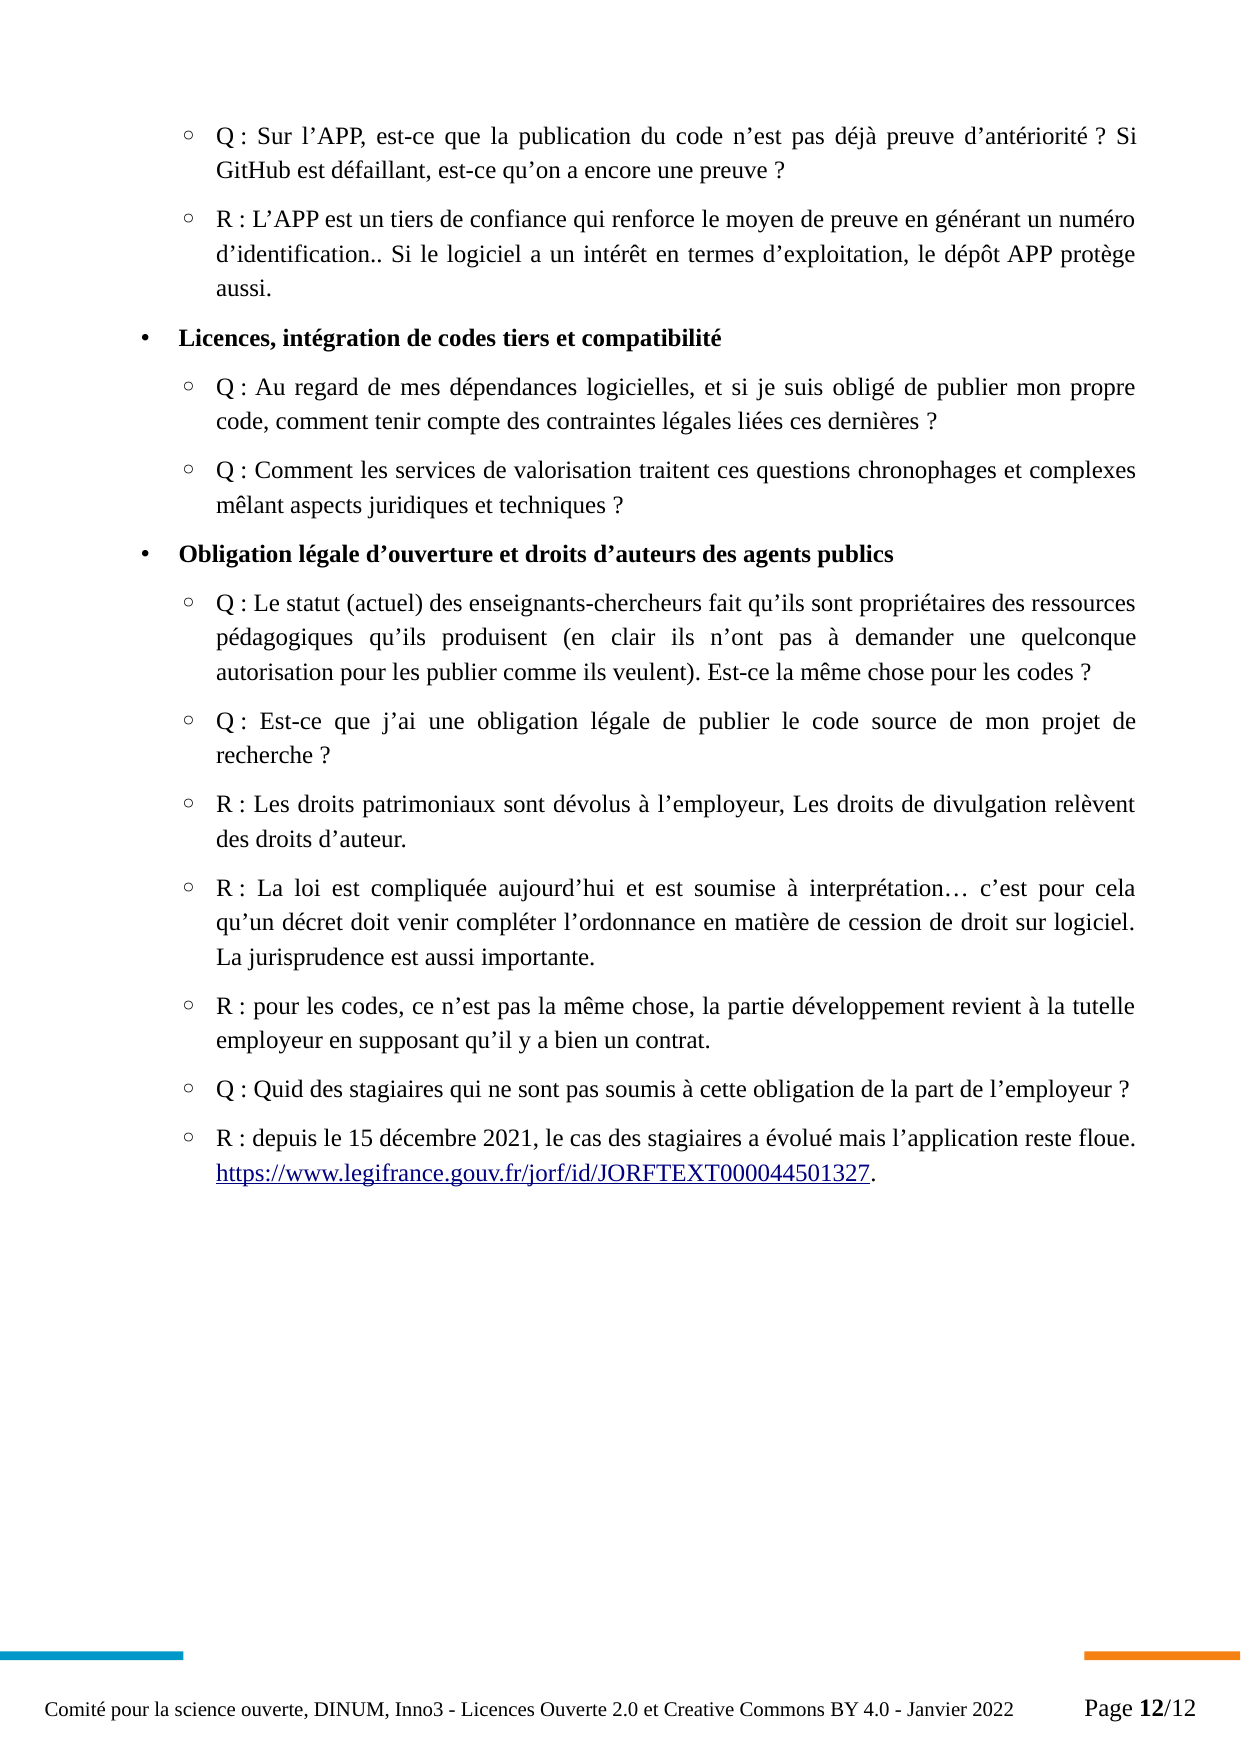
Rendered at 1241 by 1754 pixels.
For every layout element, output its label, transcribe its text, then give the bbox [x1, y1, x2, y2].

list Q : Au regard de mes dépendances logicielles, et si je suis obligé de publier mon propre code, comment tenir compte des contraintes légales liées ces dernières ? [178, 372, 1137, 435]
list Q : Est-ce que j’ai une obligation légale de publier le code source de mon projet de recherche ? [178, 706, 1137, 769]
list R : L’APP est un tiers de confiance qui renforce le moyen de preuve en générant un numéro d’identification.. Si le logiciel a un intérêt en termes d’exploitation, le dépôt APP protège aussi. [178, 204, 1137, 302]
list Q : Comment les services de valorisation traitent ces questions chronophages et complexes mêlant aspects juridiques et techniques ? [178, 455, 1137, 518]
list Q : Sur l’APP, est-ce que la publication du code n’est pas déjà preuve d’antériorité ? Si GitHub est défaillant, est-ce qu’on a encore une preuve ? [178, 121, 1137, 184]
list R : Les droits patrimoniaux sont dévolus à l’employeur, Les droits de divulgation relèvent des droits d’auteur. [178, 789, 1137, 853]
list Licences, intégration de codes tiers et compatibilité [141, 323, 1137, 351]
list R : depuis le 15 décembre 2021, le cas des stagiaires a évolué mais l’application reste floue. https://www.legifrance.gouv.fr/jorf/id/JORFTEXT000044501327. [178, 1123, 1137, 1187]
list Q : Le statut (actuel) des enseignants-chercheurs fait qu’ils sont propriétaires des ressources pédagogiques qu’ils produisent (en clair ils n’ont pas à demander une quelconque autorisation pour les publier comme ils veulent). Est-ce la même chose pour les codes ? [178, 588, 1137, 686]
list Obligation légale d’ouverture et droits d’auteurs des agents publics [141, 539, 1137, 567]
list R : La loi est compliquée aujourd’hui et est soumise à interprétation… c’est pour cela qu’un décret doit venir compléter l’ordonnance en matière de cession de droit sur logiciel. La jurisprudence est aussi importante. [178, 873, 1137, 971]
list R : pour les codes, ce n’est pas la même chose, la partie développement revient à la tutelle employeur en supposant qu’il y a bien un contrat. [178, 991, 1137, 1054]
list Q : Quid des stagiaires qui ne sont pas soumis à cette obligation de la part de l’employeur ? [178, 1074, 1137, 1103]
